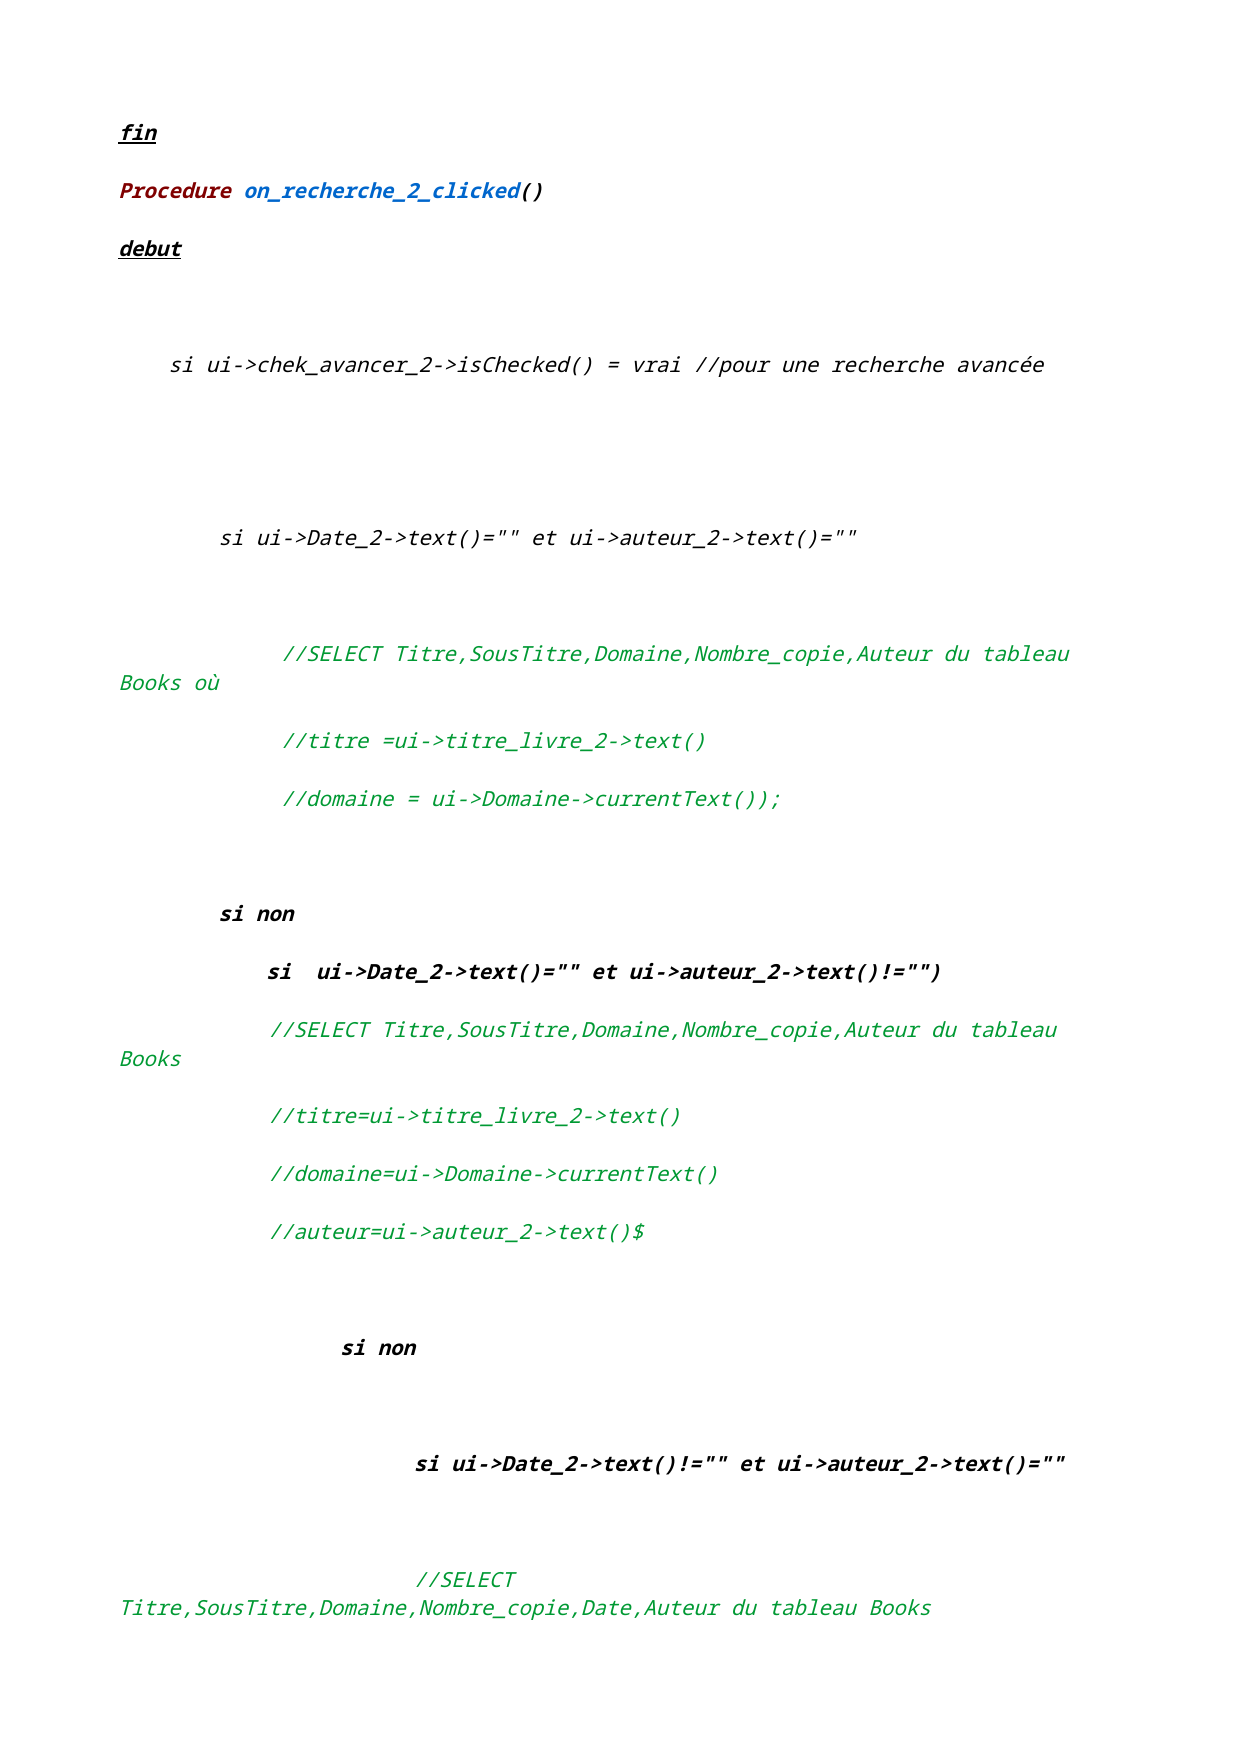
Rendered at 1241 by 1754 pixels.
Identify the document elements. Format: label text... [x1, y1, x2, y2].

text //SELECT Titre,SousTitre,Domaine,Nombre_copie,Date,Auteur du tableau Books [118, 1565, 1122, 1622]
text si ui->chek_avancer_2->isChecked() = vrai //pour une recherche avancée [118, 350, 1122, 378]
text si ui->Date_2->text()="" et ui->auteur_2->text()!="") [118, 957, 1122, 986]
text //domaine=ui->Domaine->currentText() [118, 1159, 1122, 1188]
text si ui->Date_2->text()="" et ui->auteur_2->text()="" [118, 523, 1122, 552]
text //domaine = ui->Domaine->currentText()); [118, 784, 1122, 812]
text si non [118, 899, 1122, 928]
text si ui->Date_2->text()!="" et ui->auteur_2->text()="" [118, 1449, 1122, 1478]
text //SELECT Titre,SousTitre,Domaine,Nombre_copie,Auteur du tableau Books où [118, 639, 1122, 696]
text //titre=ui->titre_livre_2->text() [118, 1102, 1122, 1130]
text Procedure on_recherche_2_clicked() [118, 176, 1122, 204]
text //SELECT Titre,SousTitre,Domaine,Nombre_copie,Auteur du tableau Books [118, 1015, 1122, 1072]
text //titre =ui->titre_livre_2->text() [118, 726, 1122, 754]
text debut [118, 234, 1122, 262]
text si non [118, 1333, 1122, 1362]
text //auteur=ui->auteur_2->text()$ [118, 1217, 1122, 1246]
text fin [118, 118, 1122, 147]
